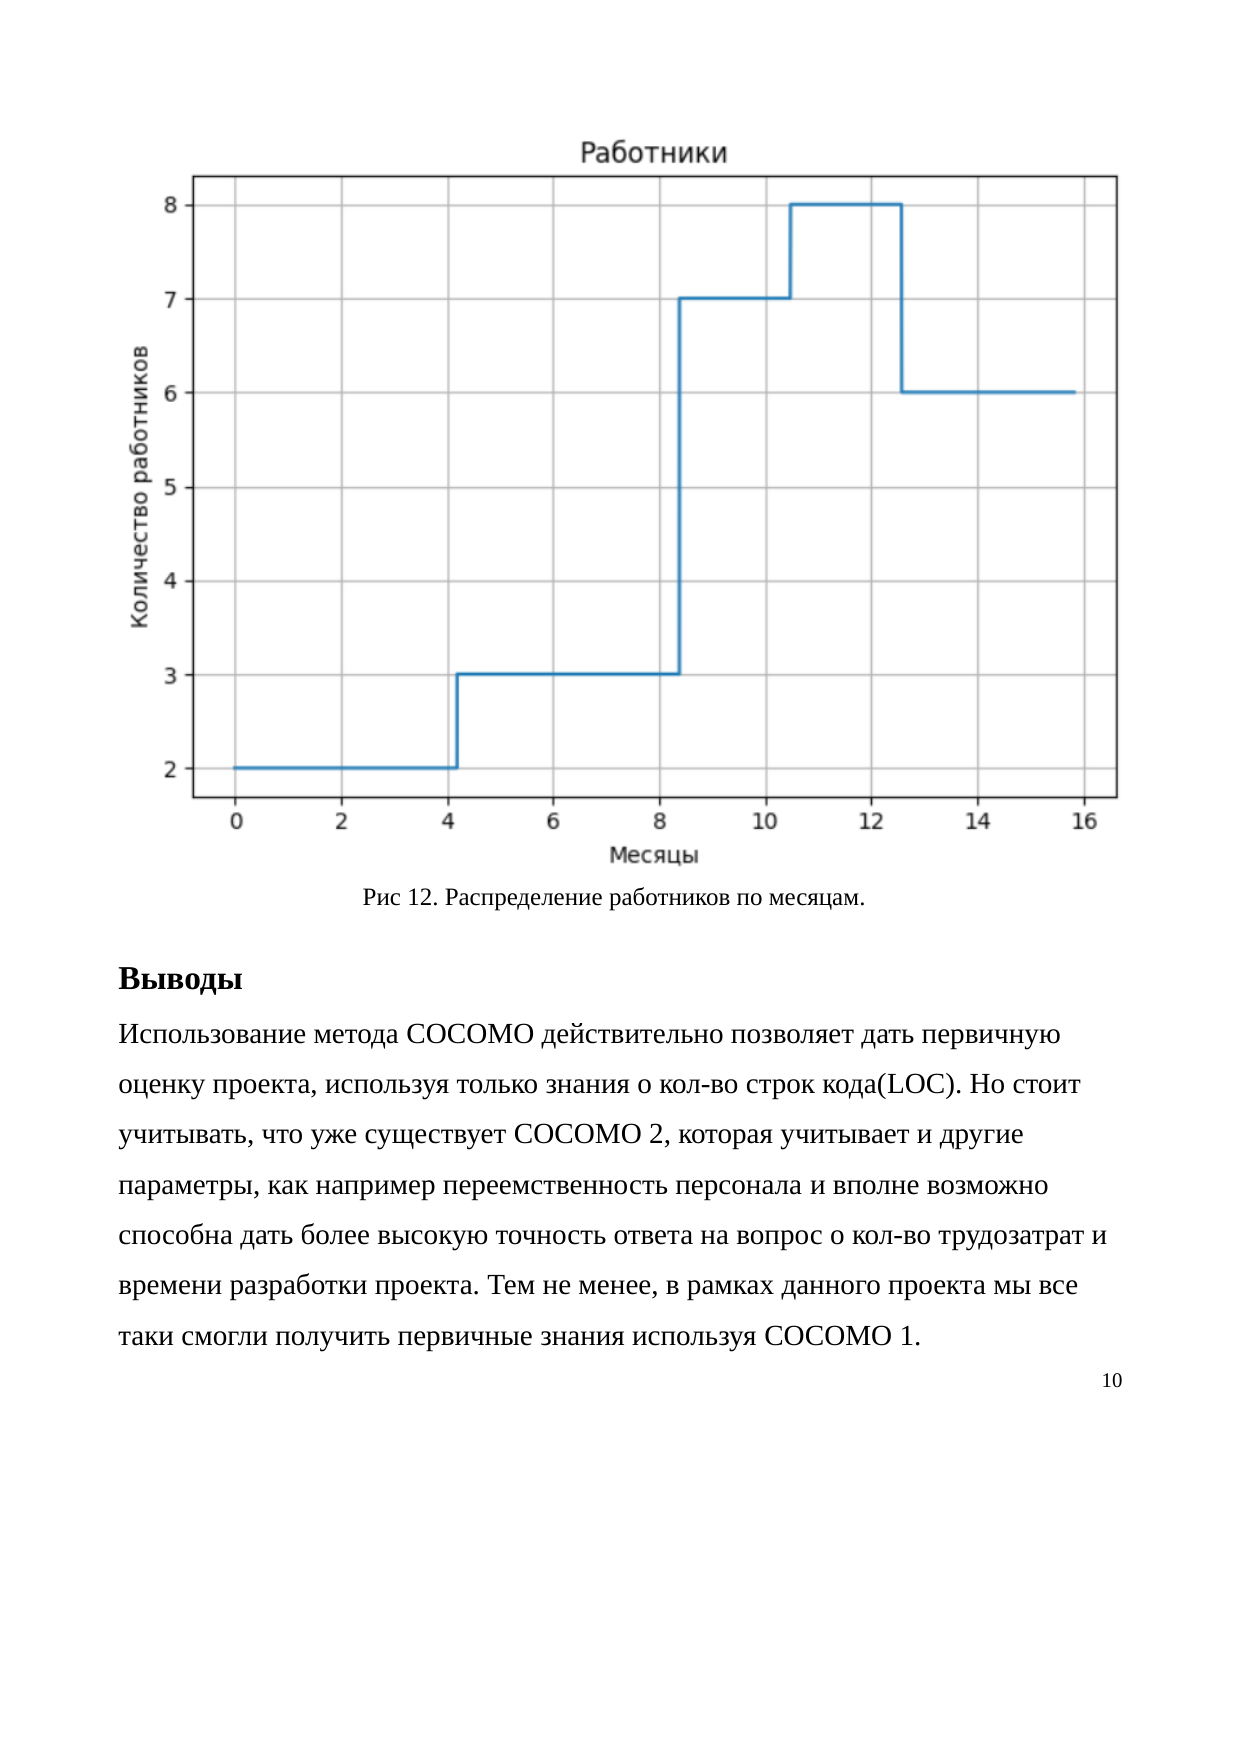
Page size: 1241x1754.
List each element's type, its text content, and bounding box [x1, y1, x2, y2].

picture [118, 118, 1123, 882]
table_header Рис 12. Распределение работников по месяцам. [118, 882, 1122, 911]
text 10 [118, 1368, 1122, 1392]
text Выводы [118, 958, 1122, 997]
text Использование метода COCOMO действительно позволяет дать первичную оценку проекта, используя только знания о кол-во строк кода(LOC). Но стоит учитывать, что уже существует COCOMO 2, которая учитывает и другие параметры, как например переемственность персонала и вполне возможно способна дать более высокую точность ответа на вопрос о кол-во трудозатрат и времени разработки проекта. Тем не менее, в рамках данного проекта мы все таки смогли получить первичные знания используя COCOMO 1. [118, 1016, 1122, 1351]
